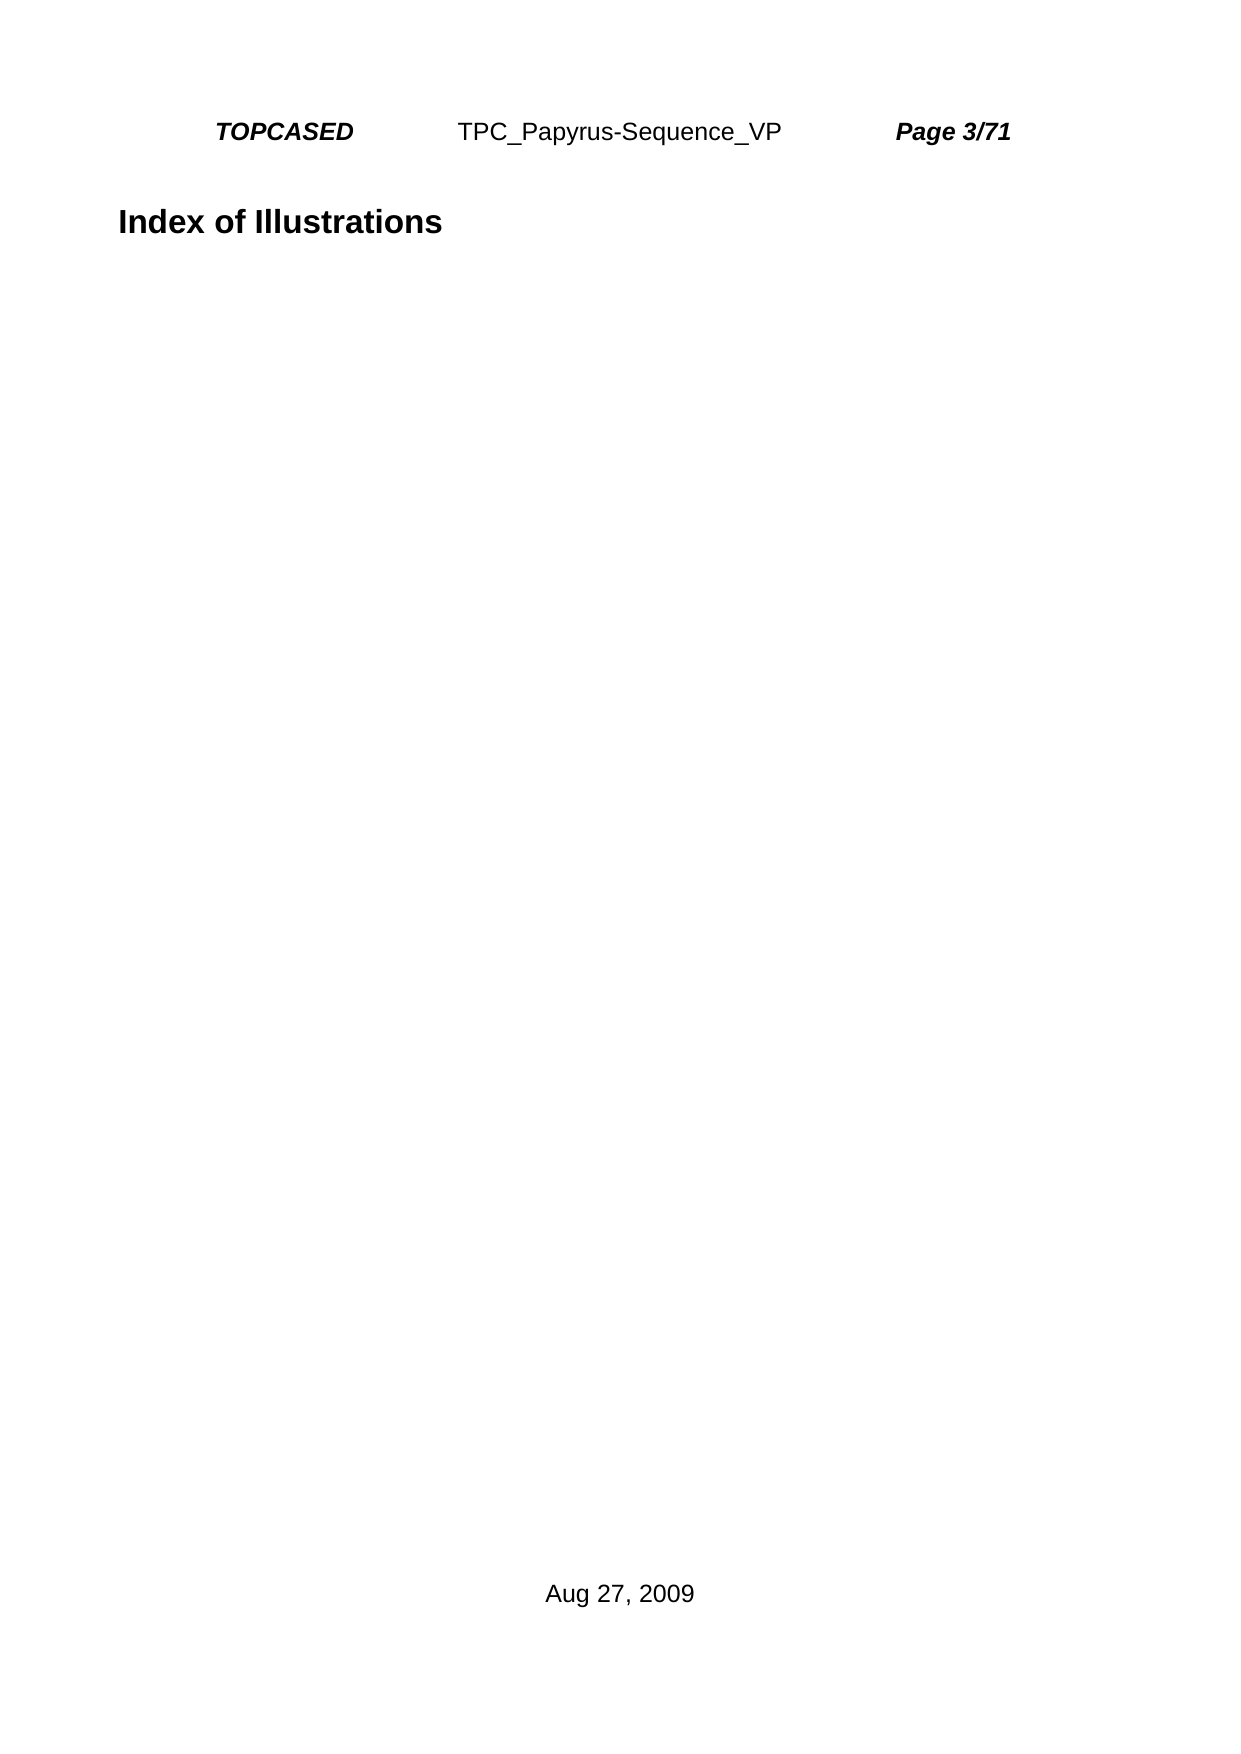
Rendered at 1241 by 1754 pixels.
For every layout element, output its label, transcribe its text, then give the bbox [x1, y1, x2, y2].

subtitle Index of Illustrations [118, 204, 1122, 241]
